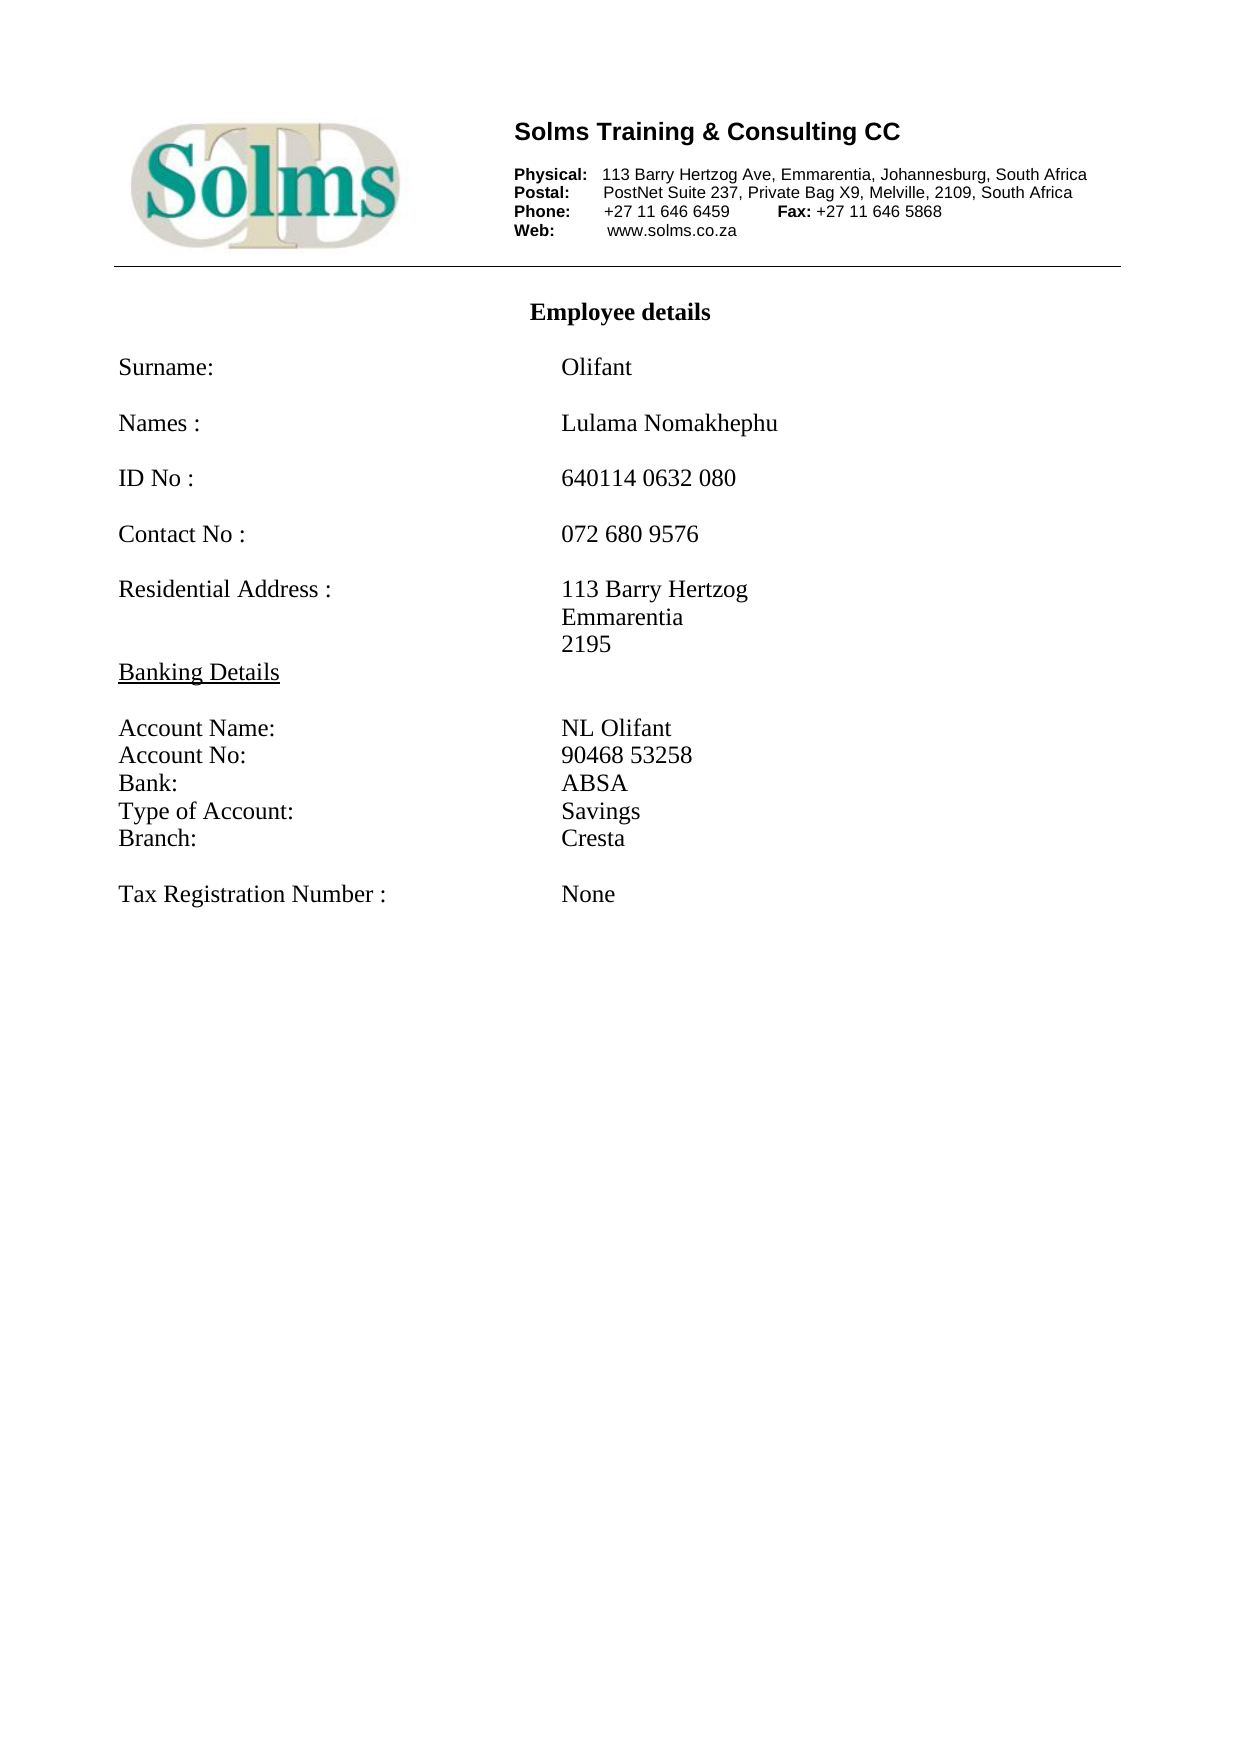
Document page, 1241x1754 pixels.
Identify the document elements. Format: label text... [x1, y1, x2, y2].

text Names : Lulama Nomakhephu [118, 409, 1122, 437]
text ID No : 640114 0632 080 [118, 464, 1122, 492]
text Emmarentia [118, 603, 1122, 631]
text Branch: Cresta [118, 824, 1122, 852]
picture [121, 118, 410, 254]
text Residential Address : 113 Barry Hertzog [118, 575, 1122, 603]
text Tax Registration Number : None [118, 880, 1122, 908]
text Employee details [118, 298, 1122, 326]
text Bank: ABSA [118, 769, 1122, 797]
text Account No: 90468 53258 [118, 741, 1122, 769]
text 2195 [118, 631, 1122, 658]
text Banking Details [118, 658, 1122, 686]
text Surname: Olifant [118, 353, 1122, 381]
text Account Name: NL Olifant [118, 714, 1122, 741]
text Type of Account: Savings [118, 797, 1122, 824]
text Contact No : 072 680 9576 [118, 520, 1122, 547]
